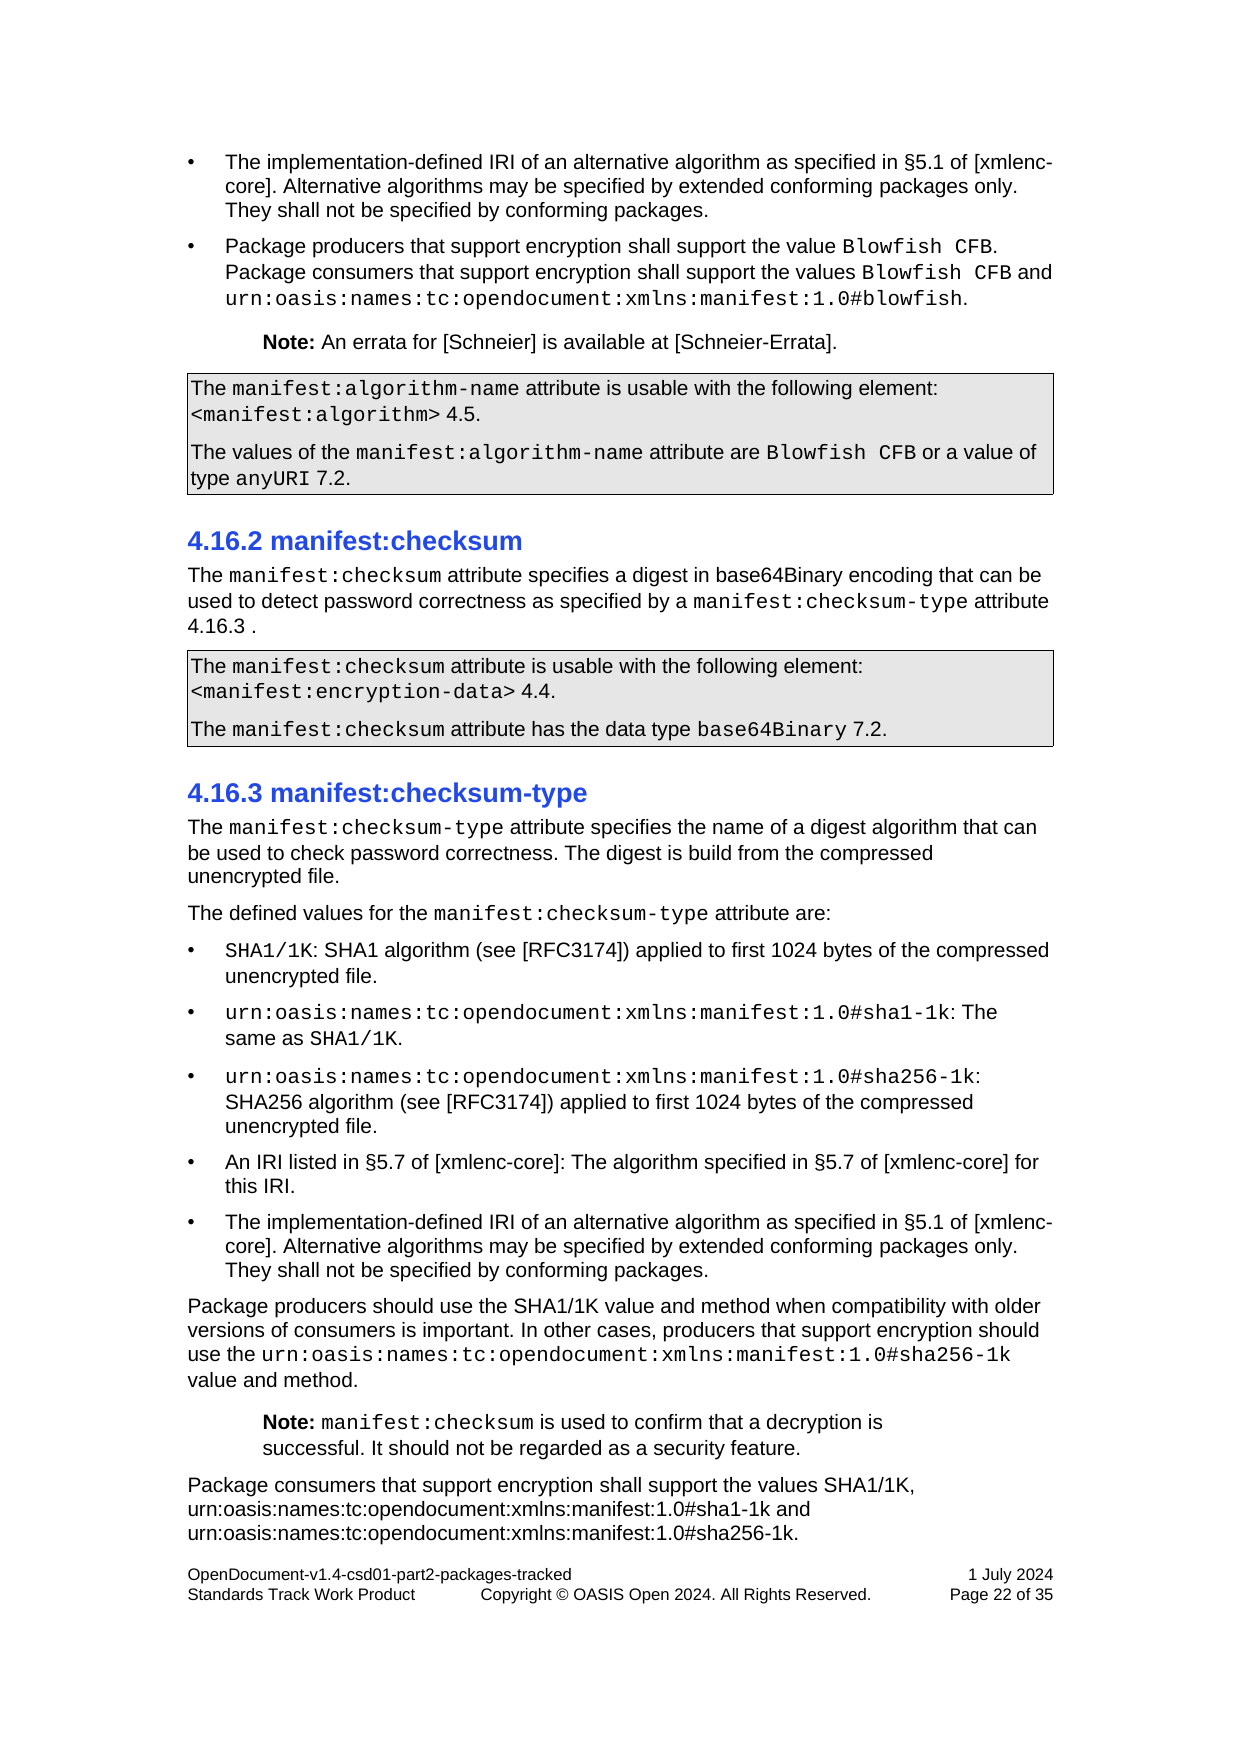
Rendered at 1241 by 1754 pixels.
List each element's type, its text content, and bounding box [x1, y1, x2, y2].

text Note: An errata for [Schneier] is available at [Schneier-Errata]. [262, 330, 978, 354]
list SHA1/1K: SHA1 algorithm (see [RFC3174]) applied to first 1024 bytes of the compressed unencrypted file. [187, 938, 1053, 988]
text The manifest:checksum attribute specifies a digest in base64Binary encoding that can be used to detect password correctness as specified by a manifest:checksum-type attribute 4.16.3 . [187, 563, 1053, 638]
list The values of the manifest:algorithm-name attribute are Blowfish CFB or a value of type anyURI ?. [188, 436, 1053, 494]
text The manifest:checksum-type attribute specifies the name of a digest algorithm that can be used to check password correctness. The digest is build from the compressed unencrypted file. [187, 814, 1053, 888]
text The defined values for the manifest:checksum-type attribute are: [187, 900, 1053, 926]
text Note: manifest:checksum is used to confirm that a decryption is successful. It should not be regarded as a security feature. [262, 1410, 978, 1460]
subtitle manifest:checksum [187, 525, 1053, 557]
subtitle manifest:checksum-type [187, 777, 1053, 808]
text Package producers should use the SHA1/1K value and method when compatibility with older versions of consumers is important. In other cases, producers that support encryption should use the urn:oasis:names:tc:opendocument:xmlns:manifest:1.0#sha256-1k value and method. [187, 1294, 1053, 1392]
list An IRI listed in §5.7 of [xmlenc-core]: The algorithm specified in §5.7 of [xmlenc-core] for this IRI. [187, 1150, 1053, 1198]
list urn:oasis:names:tc:opendocument:xmlns:manifest:1.0#sha1-1k: The same as SHA1/1K. [187, 1000, 1053, 1052]
list The implementation-defined IRI of an alternative algorithm as specified in §5.1 of [xmlenc-core]. Alternative algorithms may be specified by extended conforming packages only. They shall not be specified by conforming packages. [187, 1210, 1053, 1282]
list The manifest:checksum attribute has the data type base64Binary ?. [188, 714, 1053, 746]
list urn:oasis:names:tc:opendocument:xmlns:manifest:1.0#sha256-1k: SHA256 algorithm (see [RFC3174]) applied to first 1024 bytes of the compressed unencrypted file. [187, 1064, 1053, 1138]
list The manifest:algorithm-name attribute is usable with the following element: <manifest:algorithm> ?. [188, 374, 1053, 427]
list The implementation-defined IRI of an alternative algorithm as specified in §5.1 of [xmlenc-core]. Alternative algorithms may be specified by extended conforming packages only. They shall not be specified by conforming packages. [187, 150, 1053, 222]
list The manifest:checksum attribute is usable with the following element: <manifest:encryption-data> ?. [188, 651, 1053, 705]
text Package consumers that support encryption shall support the values SHA1/1K, urn:oasis:names:tc:opendocument:xmlns:manifest:1.0#sha1-1k and urn:oasis:names:tc:opendocument:xmlns:manifest:1.0#sha256-1k. [187, 1472, 1053, 1544]
list Package producers that support encryption shall support the value Blowfish CFB. Package consumers that support encryption shall support the values Blowfish CFB and urn:oasis:names:tc:opendocument:xmlns:manifest:1.0#blowfish. [187, 234, 1053, 312]
